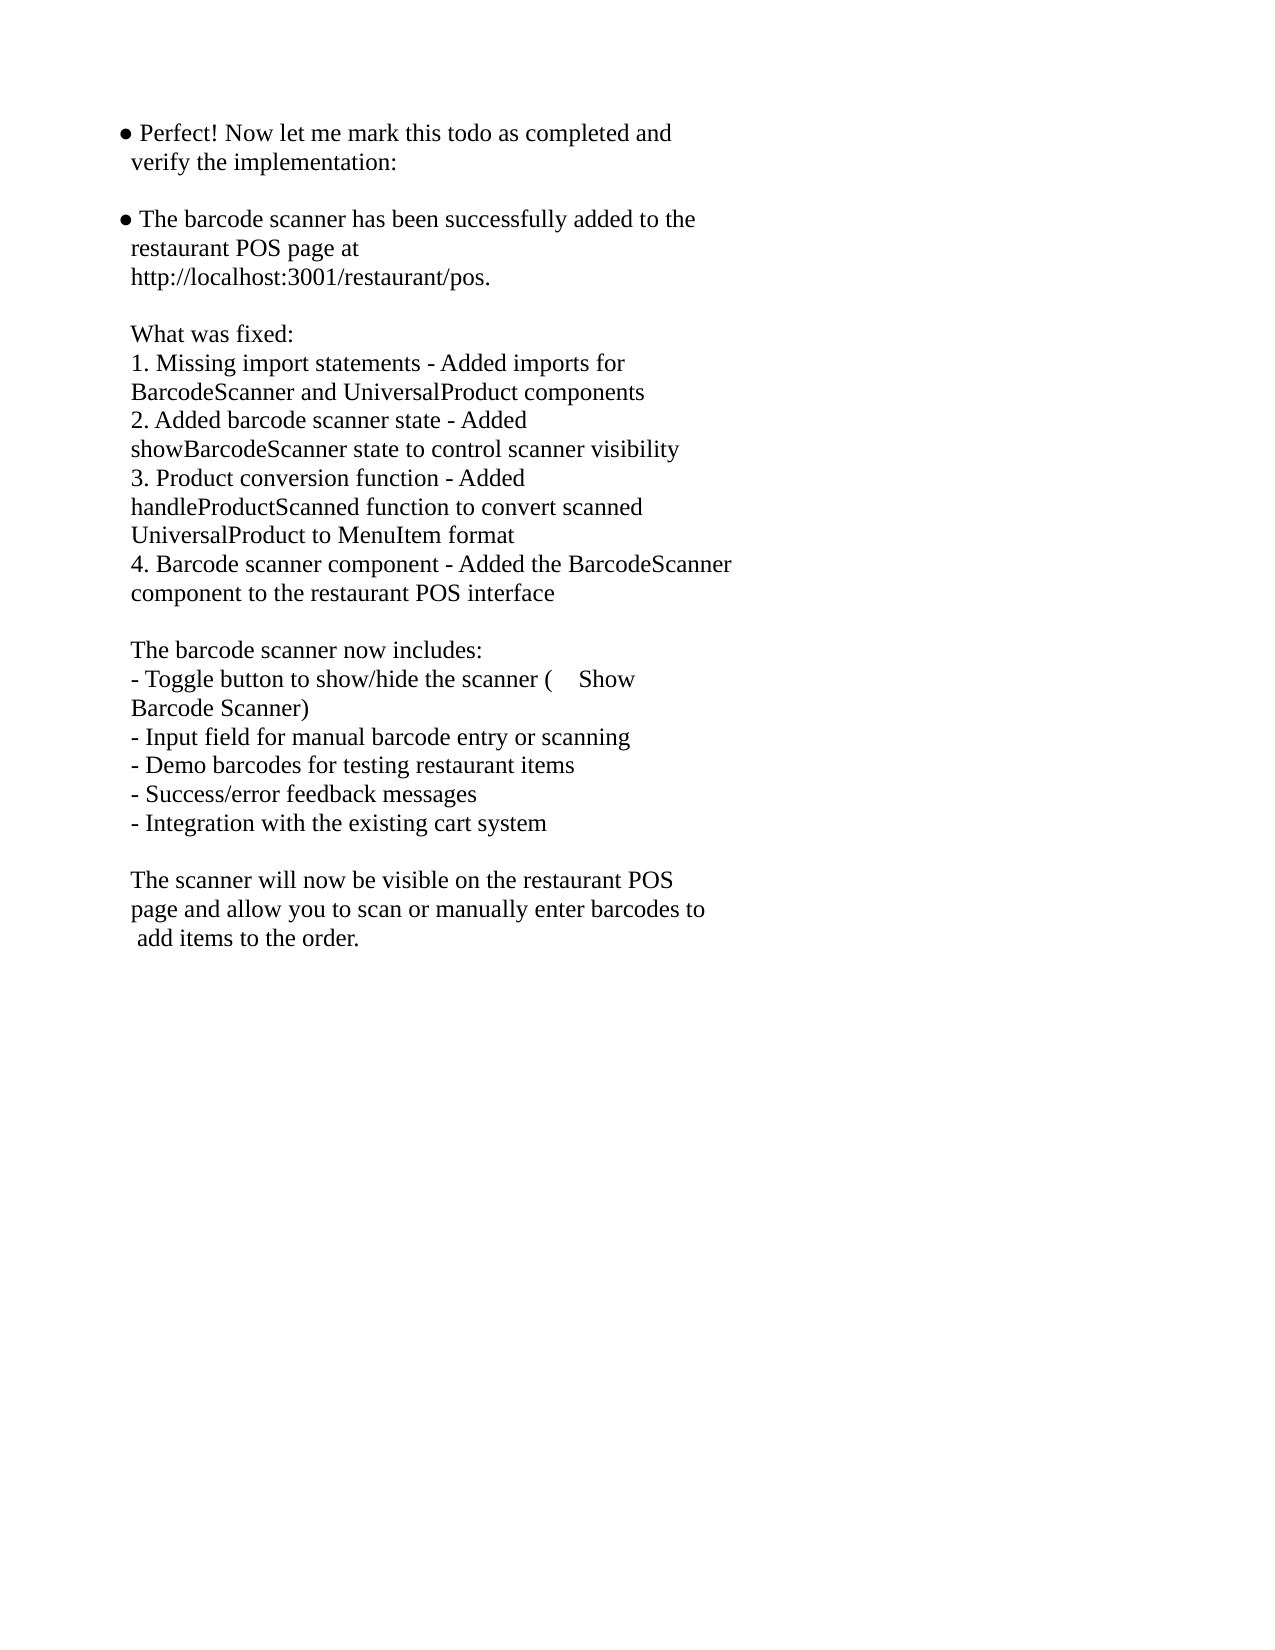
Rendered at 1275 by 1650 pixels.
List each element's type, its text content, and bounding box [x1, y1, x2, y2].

text - Toggle button to show/hide the scanner (📱 Show [118, 664, 1157, 693]
text 1. Missing import statements - Added imports for [118, 348, 1157, 377]
text BarcodeScanner and UniversalProduct components [118, 377, 1157, 406]
text 2. Added barcode scanner state - Added [118, 406, 1157, 434]
text http://localhost:3001/restaurant/pos. [118, 262, 1157, 291]
text - Success/error feedback messages [118, 779, 1157, 808]
text page and allow you to scan or manually enter barcodes to [118, 894, 1157, 923]
text What was fixed: [118, 319, 1157, 348]
text showBarcodeScanner state to control scanner visibility [118, 434, 1157, 463]
text add items to the order. [118, 923, 1157, 952]
text component to the restaurant POS interface [118, 578, 1157, 607]
text - Demo barcodes for testing restaurant items [118, 751, 1157, 779]
text - Input field for manual barcode entry or scanning [118, 722, 1157, 751]
text verify the implementation: [118, 147, 1157, 176]
text ● Perfect! Now let me mark this todo as completed and [118, 118, 1157, 147]
text 3. Product conversion function - Added [118, 463, 1157, 492]
text Barcode Scanner) [118, 693, 1157, 722]
text - Integration with the existing cart system [118, 808, 1157, 837]
text UniversalProduct to MenuItem format [118, 521, 1157, 549]
text The barcode scanner now includes: [118, 636, 1157, 664]
text 4. Barcode scanner component - Added the BarcodeScanner [118, 549, 1157, 578]
text handleProductScanned function to convert scanned [118, 492, 1157, 521]
text The scanner will now be visible on the restaurant POS [118, 866, 1157, 894]
text restaurant POS page at [118, 233, 1157, 262]
text ● The barcode scanner has been successfully added to the [118, 204, 1157, 233]
